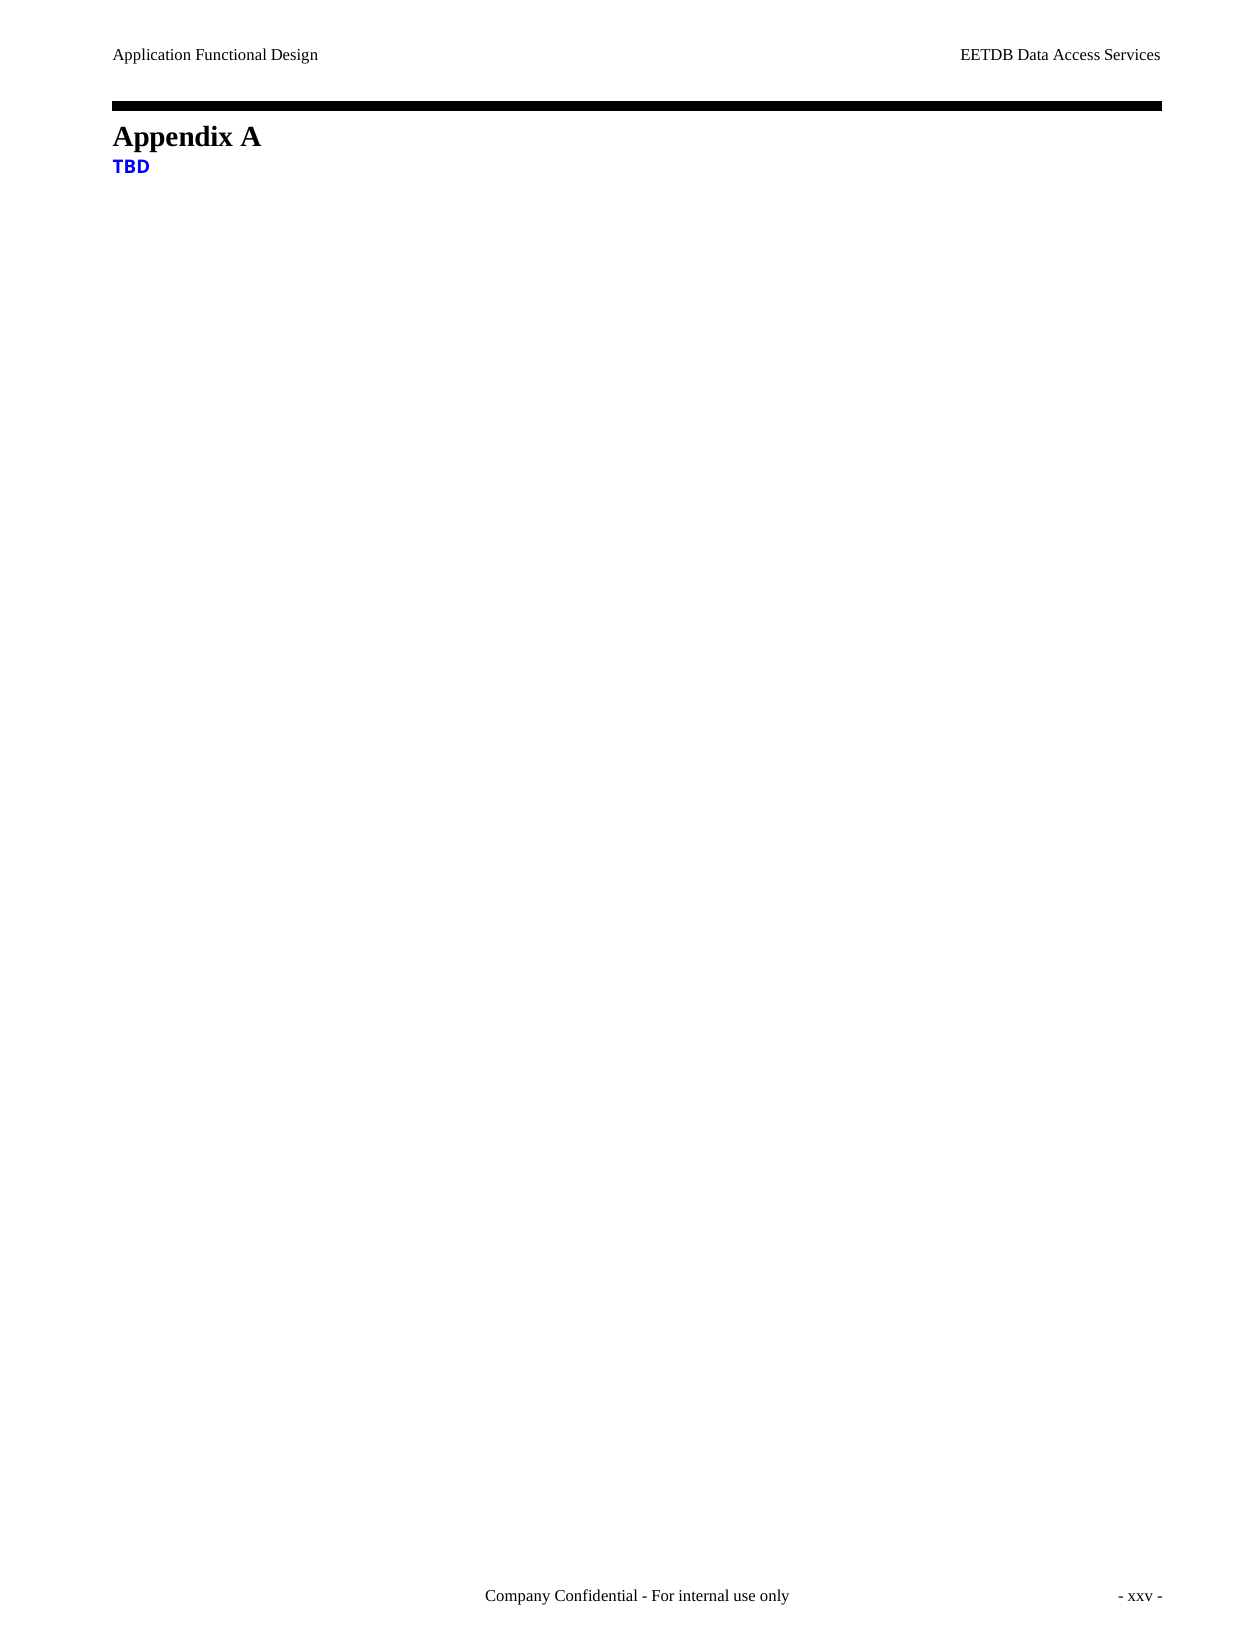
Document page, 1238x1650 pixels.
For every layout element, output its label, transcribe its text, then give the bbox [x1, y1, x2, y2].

subtitle Appendix A [112, 111, 1162, 153]
text TBD [112, 153, 1162, 179]
